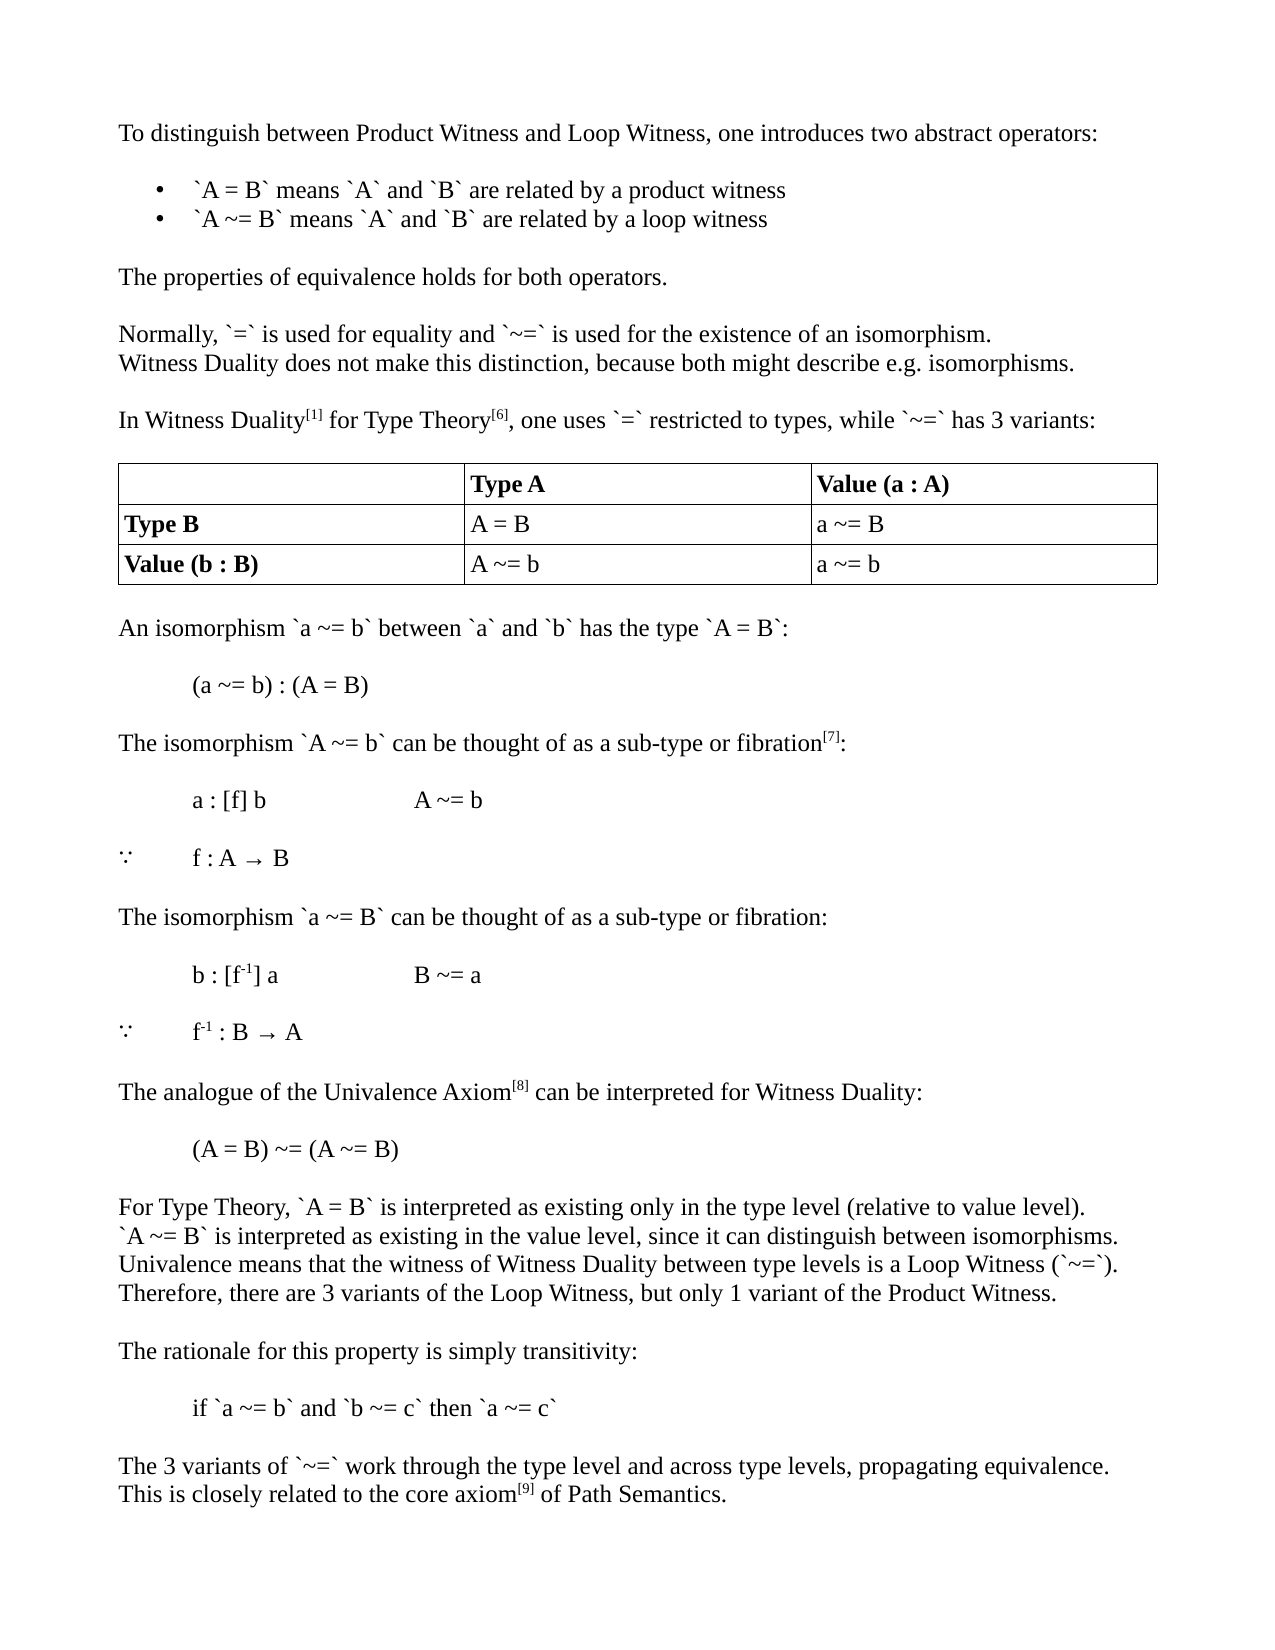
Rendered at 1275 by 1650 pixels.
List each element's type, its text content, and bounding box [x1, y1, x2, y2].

table_cell A ~= b [465, 545, 811, 584]
text (a ~= b) : (A = B) [118, 670, 1157, 699]
text To distinguish between Product Witness and Loop Witness, one introduces two abstract operators: [118, 118, 1157, 147]
text The properties of equivalence holds for both operators. [118, 262, 1157, 291]
text a : [f] b A ~= b [118, 785, 1157, 814]
text b : [f-1] a B ~= a [118, 960, 1157, 989]
text The isomorphism `a ~= B` can be thought of as a sub-type or fibration: [118, 902, 1157, 931]
text In Witness Duality[1] for Type Theory[6], one uses `=` restricted to types, while `~=` has 3 variants: [118, 406, 1157, 434]
list `A ~= B` means `A` and `B` are related by a loop witness [156, 204, 1157, 233]
text The analogue of the Univalence Axiom[8] can be interpreted for Witness Duality: [118, 1077, 1157, 1106]
text For Type Theory, `A = B` is interpreted as existing only in the type level (relative to value level). [118, 1192, 1157, 1221]
text The 3 variants of `~=` work through the type level and across type levels, propagating equivalence. [118, 1451, 1157, 1479]
table_cell a ~= b [812, 545, 1157, 584]
table_cell a ~= B [812, 505, 1157, 544]
table_header Value (a : A) [812, 464, 1157, 503]
table_header [119, 464, 464, 503]
text The isomorphism `A ~= b` can be thought of as a sub-type or fibration[7]: [118, 728, 1157, 757]
text The rationale for this property is simply transitivity: [118, 1336, 1157, 1364]
text Witness Duality does not make this distinction, because both might describe e.g. isomorphisms. [118, 348, 1157, 377]
text if `a ~= b` and `b ~= c` then `a ~= c` [118, 1393, 1157, 1422]
text This is closely related to the core axiom[9] of Path Semantics. [118, 1479, 1157, 1508]
table_cell Type B [119, 505, 464, 544]
table_header Type A [465, 464, 811, 503]
text `A ~= B` is interpreted as existing in the value level, since it can distinguish between isomorphisms. [118, 1221, 1157, 1249]
text An isomorphism `a ~= b` between `a` and `b` has the type `A = B`: [118, 613, 1157, 642]
text Univalence means that the witness of Witness Duality between type levels is a Loop Witness (`~=`). [118, 1249, 1157, 1278]
list `A = B` means `A` and `B` are related by a product witness [156, 176, 1157, 204]
text Therefore, there are 3 variants of the Loop Witness, but only 1 variant of the Product Witness. [118, 1278, 1157, 1307]
table_cell A = B [465, 505, 811, 544]
table_cell Value (b : B) [119, 545, 464, 584]
text ∵ f-1 : B → A [118, 1017, 1157, 1048]
text ∵ f : A → B [118, 843, 1157, 874]
text (A = B) ~= (A ~= B) [118, 1134, 1157, 1163]
text Normally, `=` is used for equality and `~=` is used for the existence of an isomorphism. [118, 319, 1157, 348]
